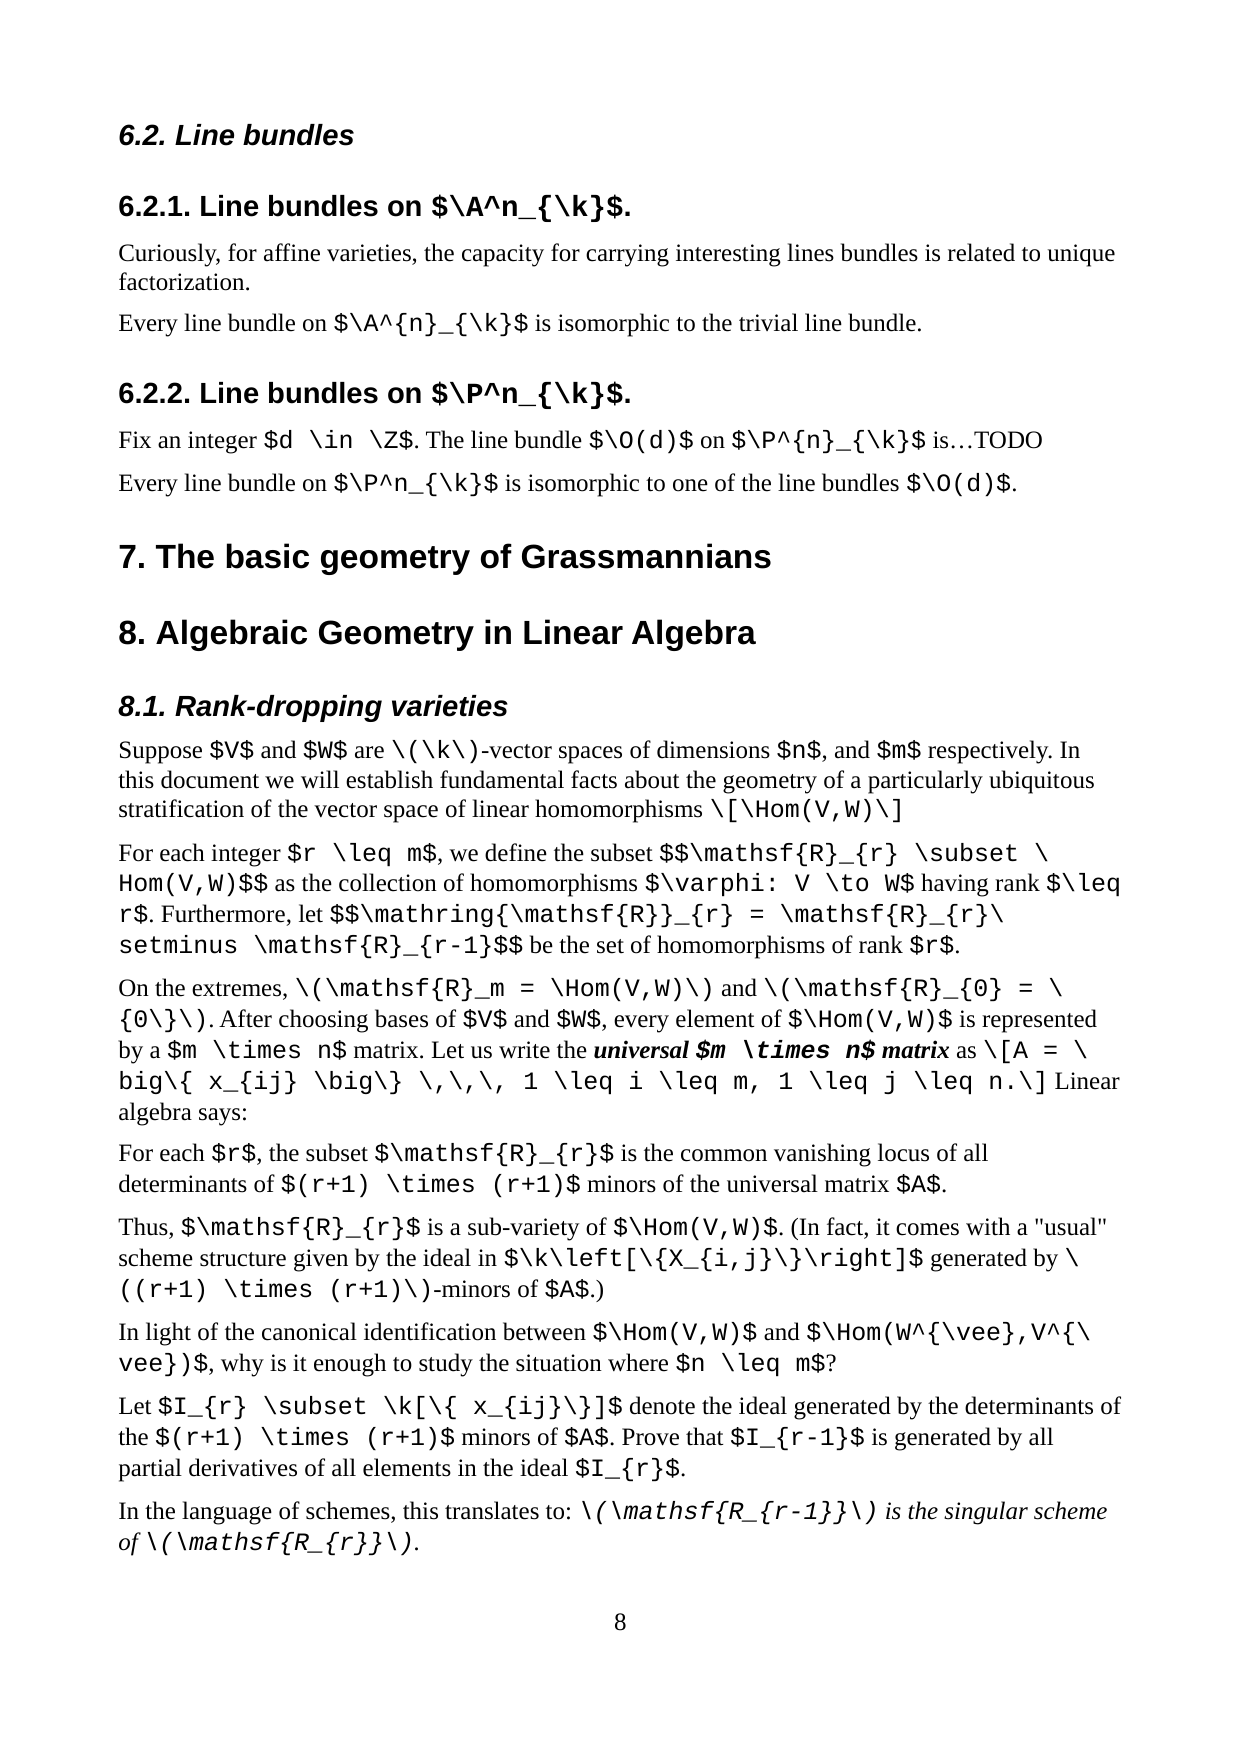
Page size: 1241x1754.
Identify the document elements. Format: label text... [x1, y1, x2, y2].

subtitle Line bundles [118, 118, 1122, 152]
subtitle Algebraic Geometry in Linear Algebra [118, 613, 1122, 651]
subtitle Rank-dropping varieties [118, 689, 1122, 722]
text Every line bundle on $\A^{n}_{\k}$ is isomorphic to the trivial line bundle. [118, 308, 1122, 339]
text In the language of schemes, this translates to: \(\mathsf{R_{r-1}}\) is the singular scheme of \(\mathsf{R_{r}}\). [118, 1496, 1122, 1558]
text On the extremes, \(\mathsf{R}_m = \Hom(V,W)\) and \(\mathsf{R}_{0} = \{0\}\). After choosing bases of $V$ and $W$, every element of $\Hom(V,W)$ is represented by a $m \times n$ matrix. Let us write the universal $m \times n$ matrix as \[A = \big\{ x_{ij} \big\} \,\,\, 1 \leq i \leq m, 1 \leq j \leq n.\] Linear algebra says: [118, 973, 1122, 1126]
text In light of the canonical identification between $\Hom(V,W)$ and $\Hom(W^{\vee},V^{\vee})$, why is it enough to study the situation where $n \leq m$? [118, 1317, 1122, 1379]
text Let $I_{r} \subset \k[\{ x_{ij}\}]$ denote the ideal generated by the determinants of the $(r+1) \times (r+1)$ minors of $A$. Prove that $I_{r-1}$ is generated by all partial derivatives of all elements in the ideal $I_{r}$. [118, 1391, 1122, 1484]
subtitle The basic geometry of Grassmannians [118, 536, 1122, 575]
text Every line bundle on $\P^n_{\k}$ is isomorphic to one of the line bundles $\O(d)$. [118, 468, 1122, 499]
text For each integer $r \leq m$, we define the subset $$\mathsf{R}_{r} \subset \Hom(V,W)$$ as the collection of homomorphisms $\varphi: V \to W$ having rank $\leq r$. Furthermore, let $$\mathring{\mathsf{R}}_{r} = \mathsf{R}_{r}\setminus \mathsf{R}_{r-1}$$ be the set of homomorphisms of rank $r$. [118, 838, 1122, 961]
text Suppose $V$ and $W$ are \(\k\)-vector spaces of dimensions $n$, and $m$ respectively. In this document we will establish fundamental facts about the geometry of a particularly ubiquitous stratification of the vector space of linear homomorphisms \[\Hom(V,W)\] [118, 735, 1122, 825]
subtitle Line bundles on $\P^n_{\k}$. [118, 376, 1122, 412]
text Thus, $\mathsf{R}_{r}$ is a sub-variety of $\Hom(V,W)$. (In fact, it comes with a "usual" scheme structure given by the ideal in $\k\left[\{X_{i,j}\}\right]$ generated by \((r+1) \times (r+1)\)-minors of $A$.) [118, 1212, 1122, 1305]
text Curiously, for affine varieties, the capacity for carrying interesting lines bundles is related to unique factorization. [118, 238, 1122, 295]
subtitle Line bundles on $\A^n_{\k}$. [118, 189, 1122, 225]
text Fix an integer $d \in \Z$. The line bundle $\O(d)$ on $\P^{n}_{\k}$ is…TODO [118, 425, 1122, 456]
text For each $r$, the subset $\mathsf{R}_{r}$ is the common vanishing locus of all determinants of $(r+1) \times (r+1)$ minors of the universal matrix $A$. [118, 1138, 1122, 1200]
